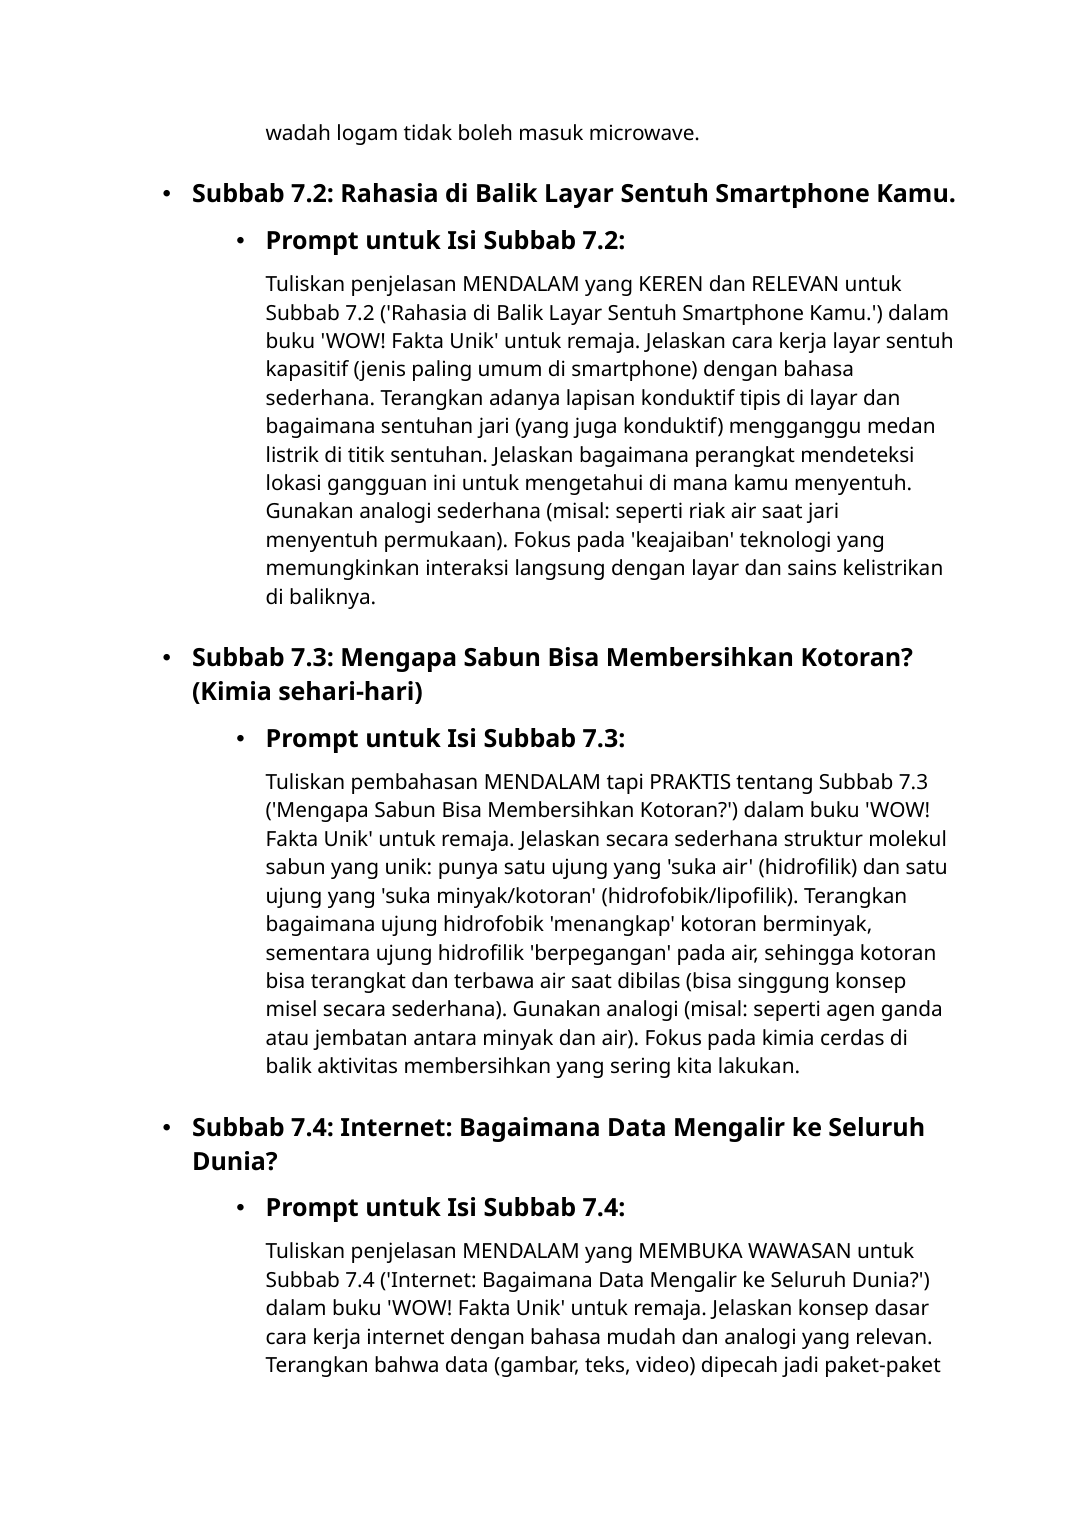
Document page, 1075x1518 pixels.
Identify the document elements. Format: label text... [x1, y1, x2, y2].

list wadah logam tidak boleh masuk microwave. [236, 118, 957, 147]
list Subbab 7.4: Internet: Bagaimana Data Mengalir ke Seluruh Dunia? [162, 1109, 957, 1177]
list Prompt untuk Isi Subbab 7.3: [236, 721, 957, 754]
list Prompt untuk Isi Subbab 7.4: [236, 1190, 957, 1224]
list Tuliskan pembahasan MENDALAM tapi PRAKTIS tentang Subbab 7.3 ('Mengapa Sabun Bisa Membersihkan Kotoran?') dalam buku 'WOW! Fakta Unik' untuk remaja. Jelaskan secara sederhana struktur molekul sabun yang unik: punya satu ujung yang 'suka air' (hidrofilik) dan satu ujung yang 'suka minyak/kotoran' (hidrofobik/lipofilik). Terangkan bagaimana ujung hidrofobik 'menangkap' kotoran berminyak, sementara ujung hidrofilik 'berpegangan' pada air, sehingga kotoran bisa terangkat dan terbawa air saat dibilas (bisa singgung konsep misel secara sederhana). Gunakan analogi (misal: seperti agen ganda atau jembatan antara minyak dan air). Fokus pada kimia cerdas di balik aktivitas membersihkan yang sering kita lakukan. [236, 767, 957, 1080]
list Subbab 7.2: Rahasia di Balik Layar Sentuh Smartphone Kamu. [162, 176, 957, 210]
list Tuliskan penjelasan MENDALAM yang KEREN dan RELEVAN untuk Subbab 7.2 ('Rahasia di Balik Layar Sentuh Smartphone Kamu.') dalam buku 'WOW! Fakta Unik' untuk remaja. Jelaskan cara kerja layar sentuh kapasitif (jenis paling umum di smartphone) dengan bahasa sederhana. Terangkan adanya lapisan konduktif tipis di layar dan bagaimana sentuhan jari (yang juga konduktif) mengganggu medan listrik di titik sentuhan. Jelaskan bagaimana perangkat mendeteksi lokasi gangguan ini untuk mengetahui di mana kamu menyentuh. Gunakan analogi sederhana (misal: seperti riak air saat jari menyentuh permukaan). Fokus pada 'keajaiban' teknologi yang memungkinkan interaksi langsung dengan layar dan sains kelistrikan di baliknya. [236, 269, 957, 610]
list Prompt untuk Isi Subbab 7.2: [236, 223, 957, 257]
list Subbab 7.3: Mengapa Sabun Bisa Membersihkan Kotoran? (Kimia sehari-hari) [162, 640, 957, 708]
list Tuliskan penjelasan MENDALAM yang MEMBUKA WAWASAN untuk Subbab 7.4 ('Internet: Bagaimana Data Mengalir ke Seluruh Dunia?') dalam buku 'WOW! Fakta Unik' untuk remaja. Jelaskan konsep dasar cara kerja internet dengan bahasa mudah dan analogi yang relevan. Terangkan bahwa data (gambar, teks, video) dipecah jadi paket-paket [236, 1237, 957, 1379]
